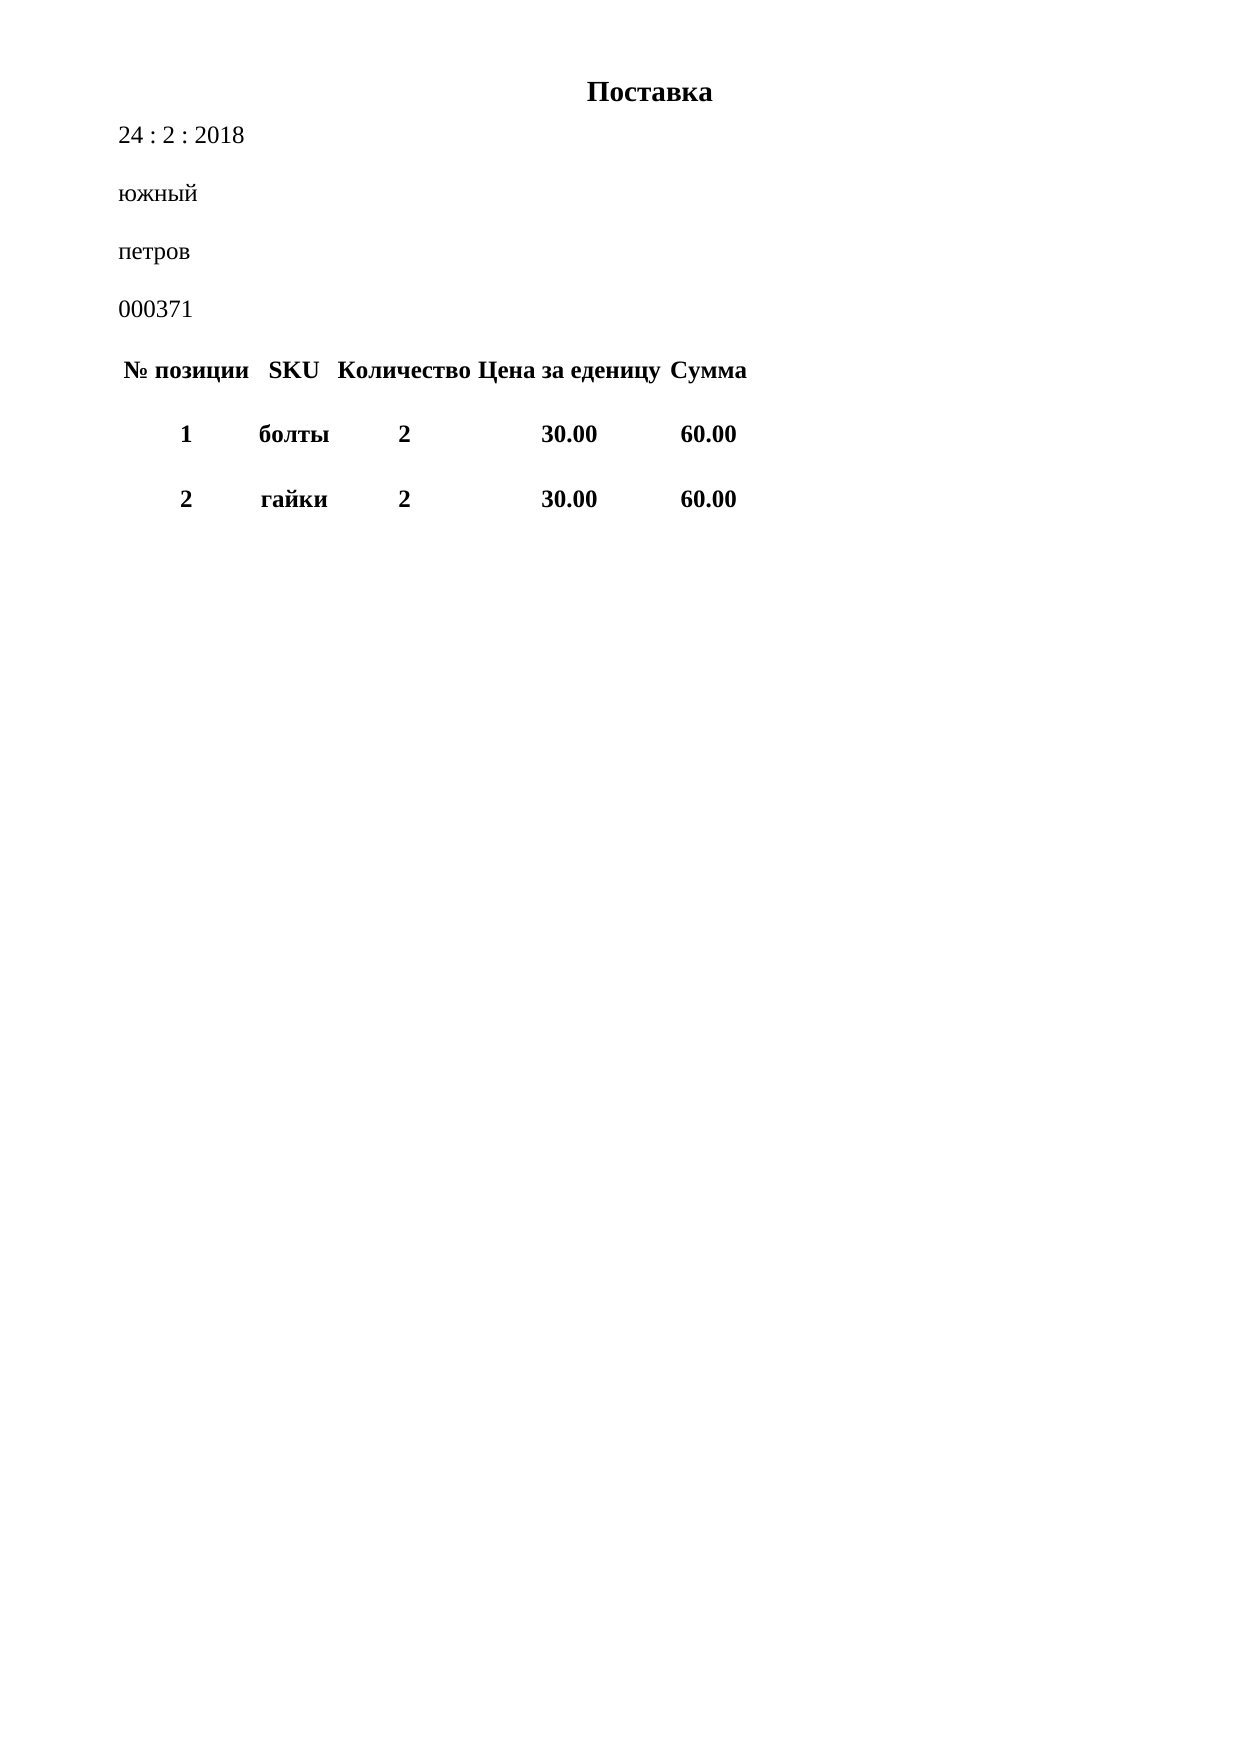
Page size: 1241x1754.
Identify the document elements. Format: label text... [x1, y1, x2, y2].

table_header Цена за еденицу [475, 353, 664, 417]
table_cell 60.00 [664, 481, 753, 545]
subtitle Поставка [118, 74, 1181, 107]
table_cell 30.00 [475, 481, 664, 545]
table_header № позиции [118, 353, 254, 417]
table_header Количество [334, 353, 475, 417]
table_header Сумма [664, 353, 753, 417]
table_header SKU [254, 353, 334, 417]
text 000371 [118, 294, 1181, 323]
table_cell 2 [334, 481, 475, 545]
text петров [118, 236, 1181, 265]
table_cell 60.00 [664, 417, 753, 481]
table_cell 2 [334, 417, 475, 481]
table_cell 1 [118, 417, 254, 481]
text южный [118, 178, 1181, 207]
table_cell 30.00 [475, 417, 664, 481]
table_cell 2 [118, 481, 254, 545]
table_cell гайки [254, 481, 334, 545]
text 24 : 2 : 2018 [118, 120, 1181, 148]
table_cell болты [254, 417, 334, 481]
